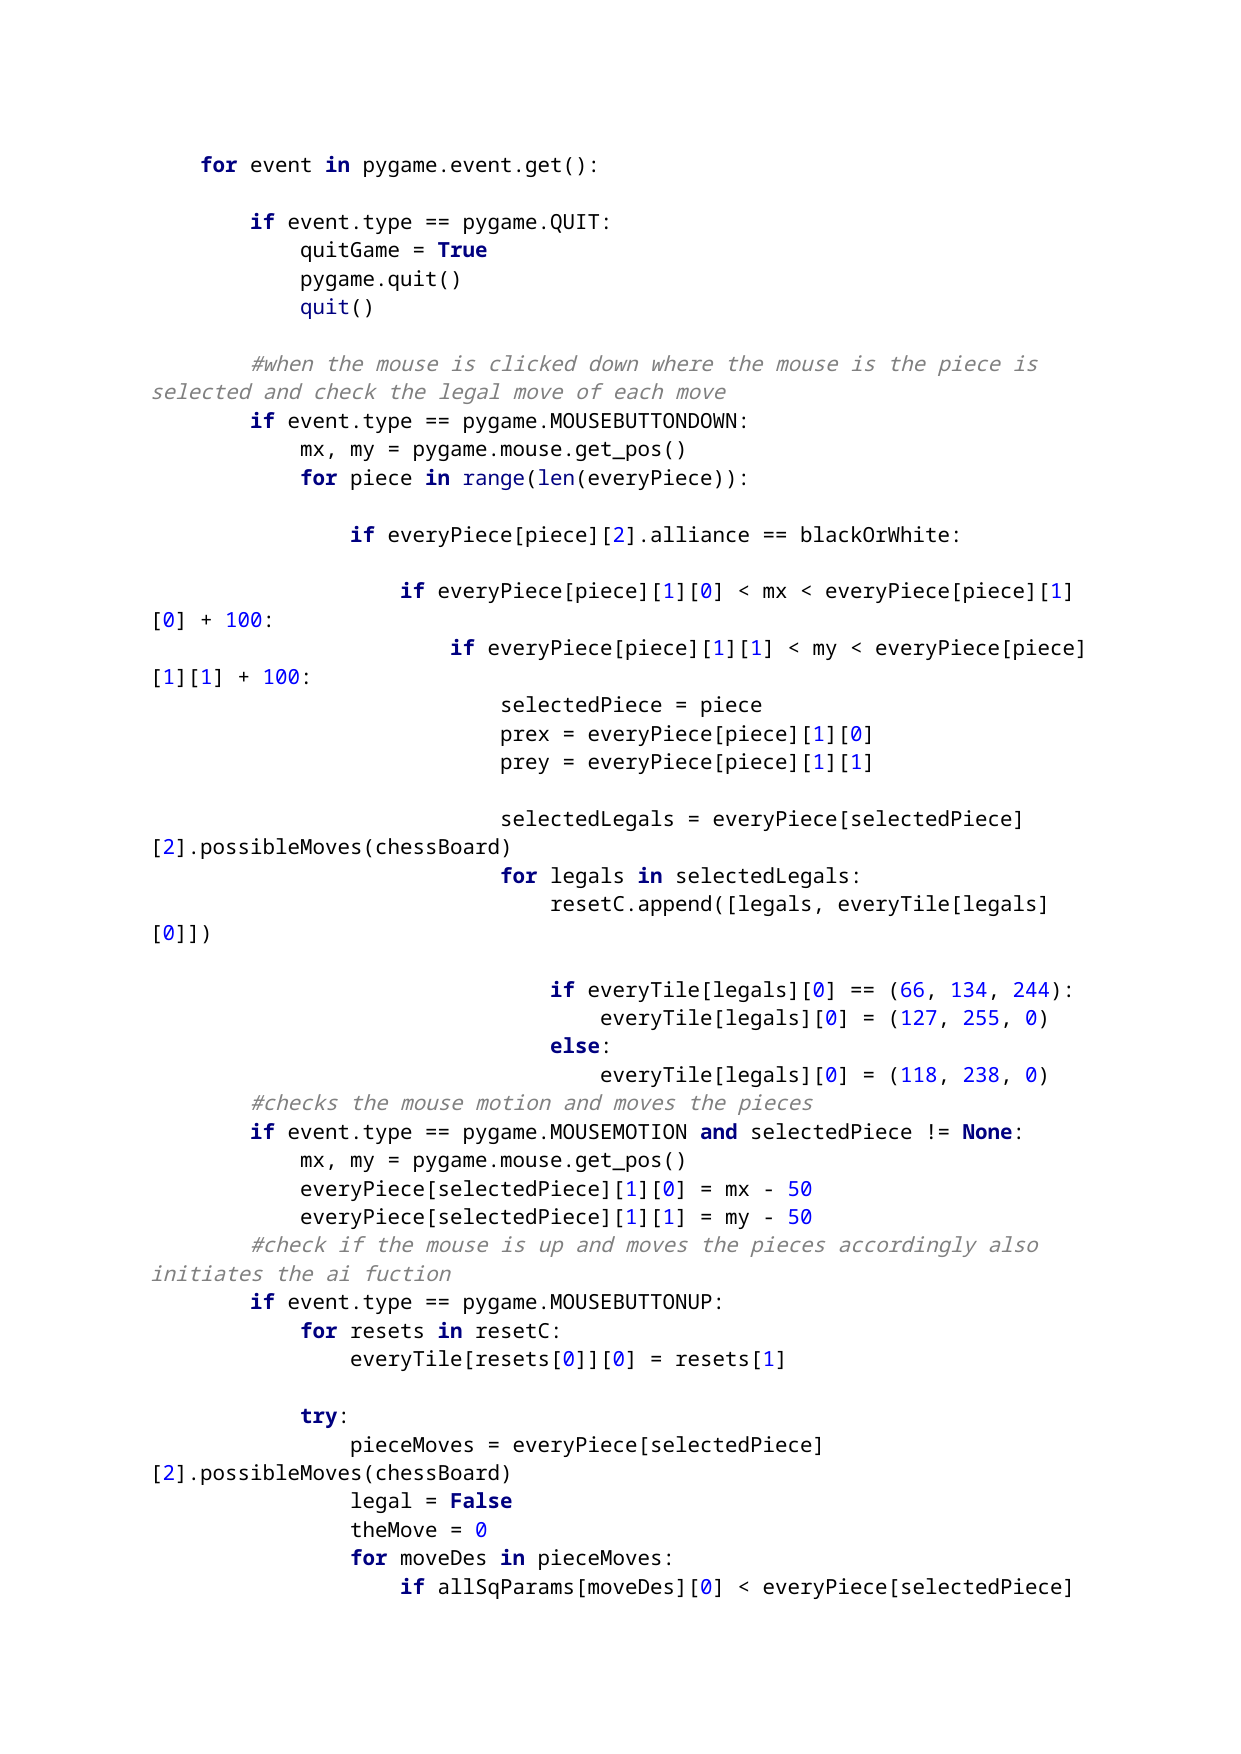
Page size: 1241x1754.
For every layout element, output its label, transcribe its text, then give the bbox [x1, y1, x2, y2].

text for event in pygame.event.get(): if event.type == pygame.QUIT: quitGame = True pygame.quit() quit() #when the mouse is clicked down where the mouse is the piece is selected and check the legal move of each move if event.type == pygame.MOUSEBUTTONDOWN: mx, my = pygame.mouse.get_pos() for piece in range(len(everyPiece)): if everyPiece[piece][2].alliance == blackOrWhite: if everyPiece[piece][1][0] < mx < everyPiece[piece][1][0] + 100: if everyPiece[piece][1][1] < my < everyPiece[piece][1][1] + 100: selectedPiece = piece prex = everyPiece[piece][1][0] prey = everyPiece[piece][1][1] selectedLegals = everyPiece[selectedPiece][2].possibleMoves(chessBoard) for legals in selectedLegals: resetC.append([legals, everyTile[legals][0]]) if everyTile[legals][0] == (66, 134, 244): everyTile[legals][0] = (127, 255, 0) else: everyTile[legals][0] = (118, 238, 0) #checks the mouse motion and moves the pieces if event.type == pygame.MOUSEMOTION and selectedPiece != None: mx, my = pygame.mouse.get_pos() everyPiece[selectedPiece][1][0] = mx - 50 everyPiece[selectedPiece][1][1] = my - 50 #check if the mouse is up and moves the pieces accordingly also initiates the ai fuction if event.type == pygame.MOUSEBUTTONUP: for resets in resetC: everyTile[resets[0]][0] = resets[1] try: pieceMoves = everyPiece[selectedPiece][2].possibleMoves(chessBoard) legal = False theMove = 0 for moveDes in pieceMoves: if allSqParams[moveDes][0] < everyPiece[selectedPiece] [150, 150, 1090, 1600]
